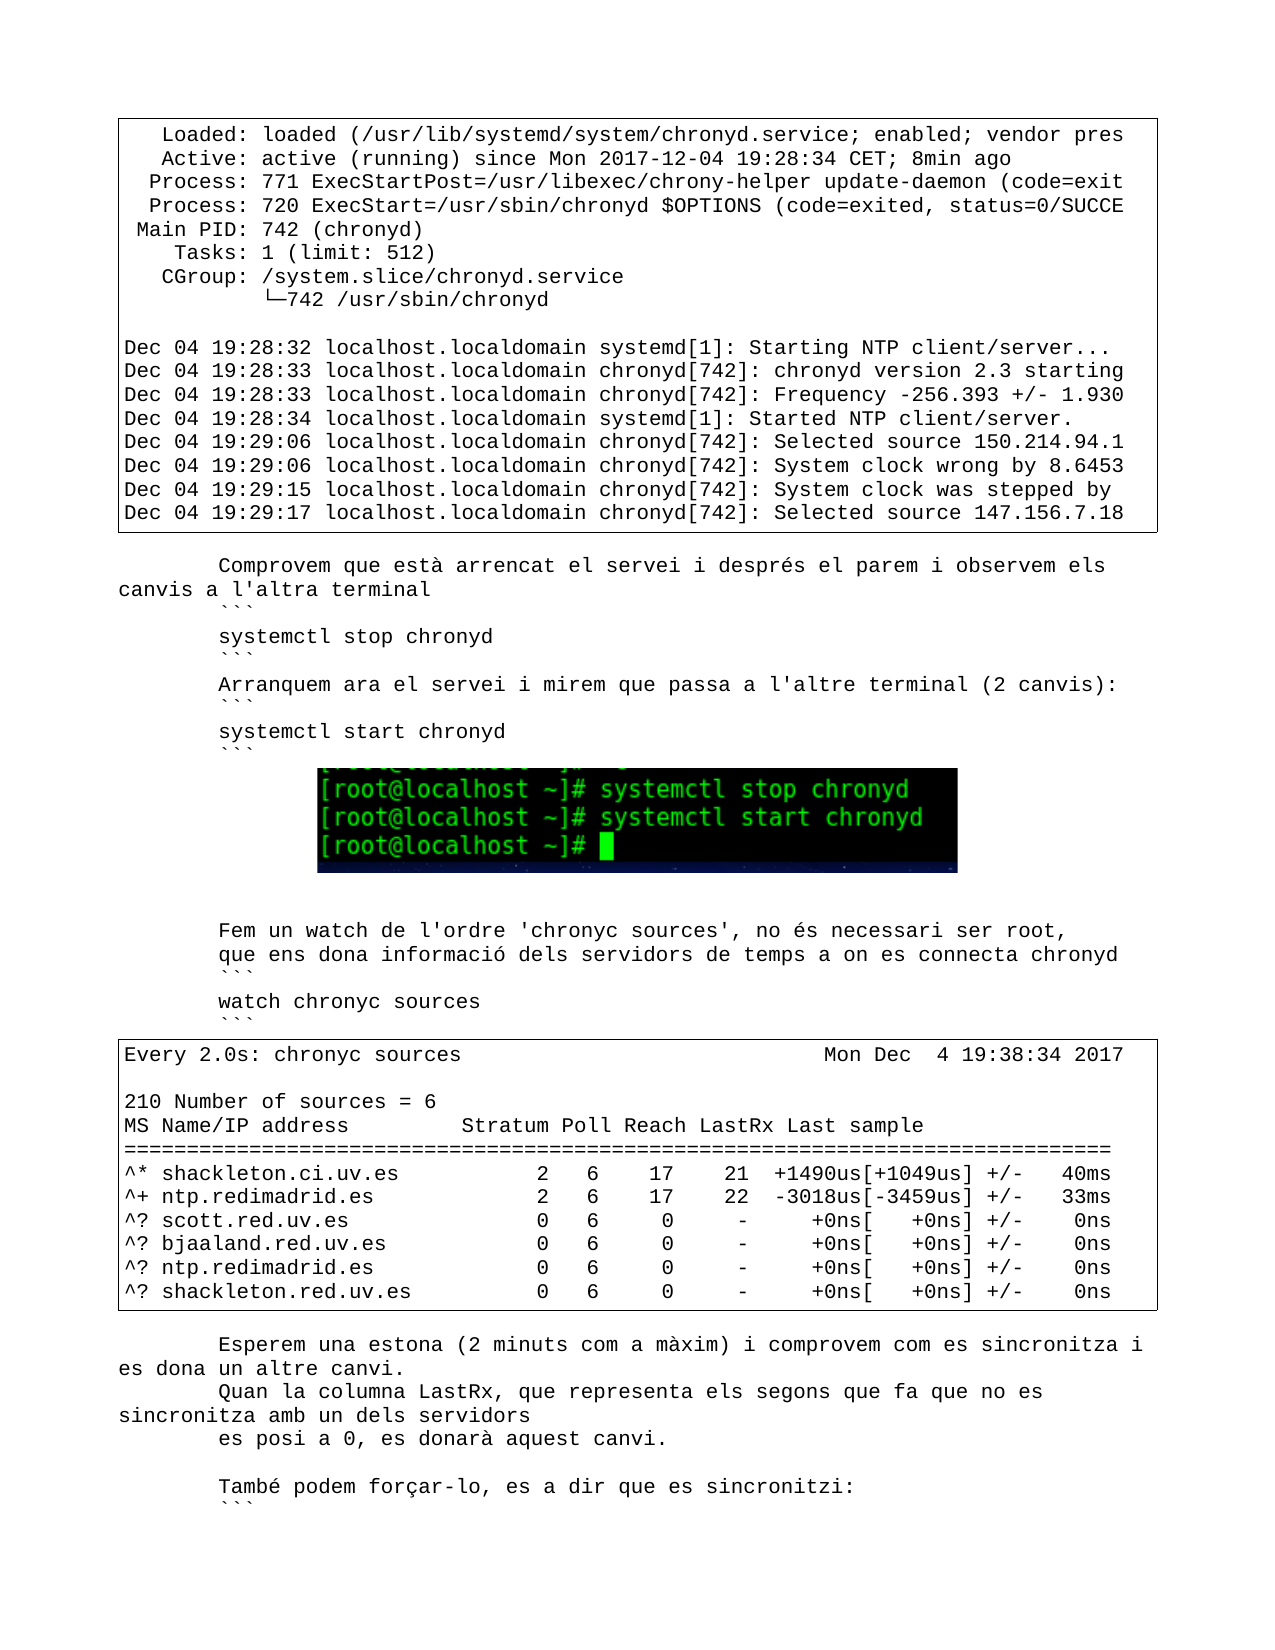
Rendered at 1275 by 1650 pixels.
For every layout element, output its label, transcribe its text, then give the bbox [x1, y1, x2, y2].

text systemctl start chronyd [118, 721, 1157, 744]
text ``` [118, 650, 1157, 674]
text ``` [118, 603, 1157, 626]
text ``` [118, 1499, 1157, 1523]
text També podem forçar-lo, es a dir que es sincronitzi: [118, 1476, 1157, 1499]
text systemctl stop chronyd [118, 626, 1157, 650]
text Arranquem ara el servei i mirem que passa a l'altre terminal (2 canvis): [118, 674, 1157, 697]
text ``` [118, 1015, 1157, 1038]
text ``` [118, 744, 1157, 768]
text ``` [118, 697, 1157, 721]
text watch chronyc sources [118, 991, 1157, 1015]
text Comprovem que està arrencat el servei i després el parem i observem els canvis a l'altra terminal [118, 555, 1157, 603]
text es posi a 0, es donarà aquest canvi. [118, 1428, 1157, 1452]
text Fem un watch de l'ordre 'chronyc sources', no és necessari ser root, [118, 920, 1157, 944]
picture [317, 768, 958, 873]
text Esperem una estona (2 minuts com a màxim) i comprovem com es sincronitza i es dona un altre canvi. [118, 1334, 1157, 1381]
table_header Loaded: loaded (/usr/lib/systemd/system/chronyd.service; enabled; vendor pres Active: active (running) since Mon 2017-12-04 19:28:34 CET; 8min ago Process: 771 ExecStartPost=/usr/libexec/chrony-helper update-daemon (code=exit Process: 720 ExecStart=/usr/sbin/chronyd $OPTIONS (code=exited, status=0/SUCCE Main PID: 742 (chronyd) Tasks: 1 (limit: 512) CGroup: /system.slice/chronyd.service └─742 /usr/sbin/chronyd Dec 04 19:28:32 localhost.localdomain systemd[1]: Starting NTP client/server... Dec 04 19:28:33 localhost.localdomain chronyd[742]: chronyd version 2.3 starting Dec 04 19:28:33 localhost.localdomain chronyd[742]: Frequency -256.393 +/- 1.930 Dec 04 19:28:34 localhost.localdomain systemd[1]: Started NTP client/server. Dec 04 19:29:06 localhost.localdomain chronyd[742]: Selected source 150.214.94.1 Dec 04 19:29:06 localhost.localdomain chronyd[742]: System clock wrong by 8.6453 Dec 04 19:29:15 localhost.localdomain chronyd[742]: System clock was stepped by Dec 04 19:29:17 localhost.localdomain chronyd[742]: Selected source 147.156.7.18 [119, 119, 1157, 532]
table_header Every 2.0s: chronyc sources Mon Dec 4 19:38:34 2017 210 Number of sources = 6 MS Name/IP address Stratum Poll Reach LastRx Last sample =============================================================================== ^* shackleton.ci.uv.es 2 6 17 21 +1490us[+1049us] +/- 40ms ^+ ntp.redimadrid.es 2 6 17 22 -3018us[-3459us] +/- 33ms ^? scott.red.uv.es 0 6 0 - +0ns[ +0ns] +/- 0ns ^? bjaaland.red.uv.es 0 6 0 - +0ns[ +0ns] +/- 0ns ^? ntp.redimadrid.es 0 6 0 - +0ns[ +0ns] +/- 0ns ^? shackleton.red.uv.es 0 6 0 - +0ns[ +0ns] +/- 0ns [119, 1040, 1157, 1310]
text que ens dona informació dels servidors de temps a on es connecta chronyd [118, 944, 1157, 967]
text ``` [118, 967, 1157, 991]
text Quan la columna LastRx, que representa els segons que fa que no es sincronitza amb un dels servidors [118, 1381, 1157, 1428]
